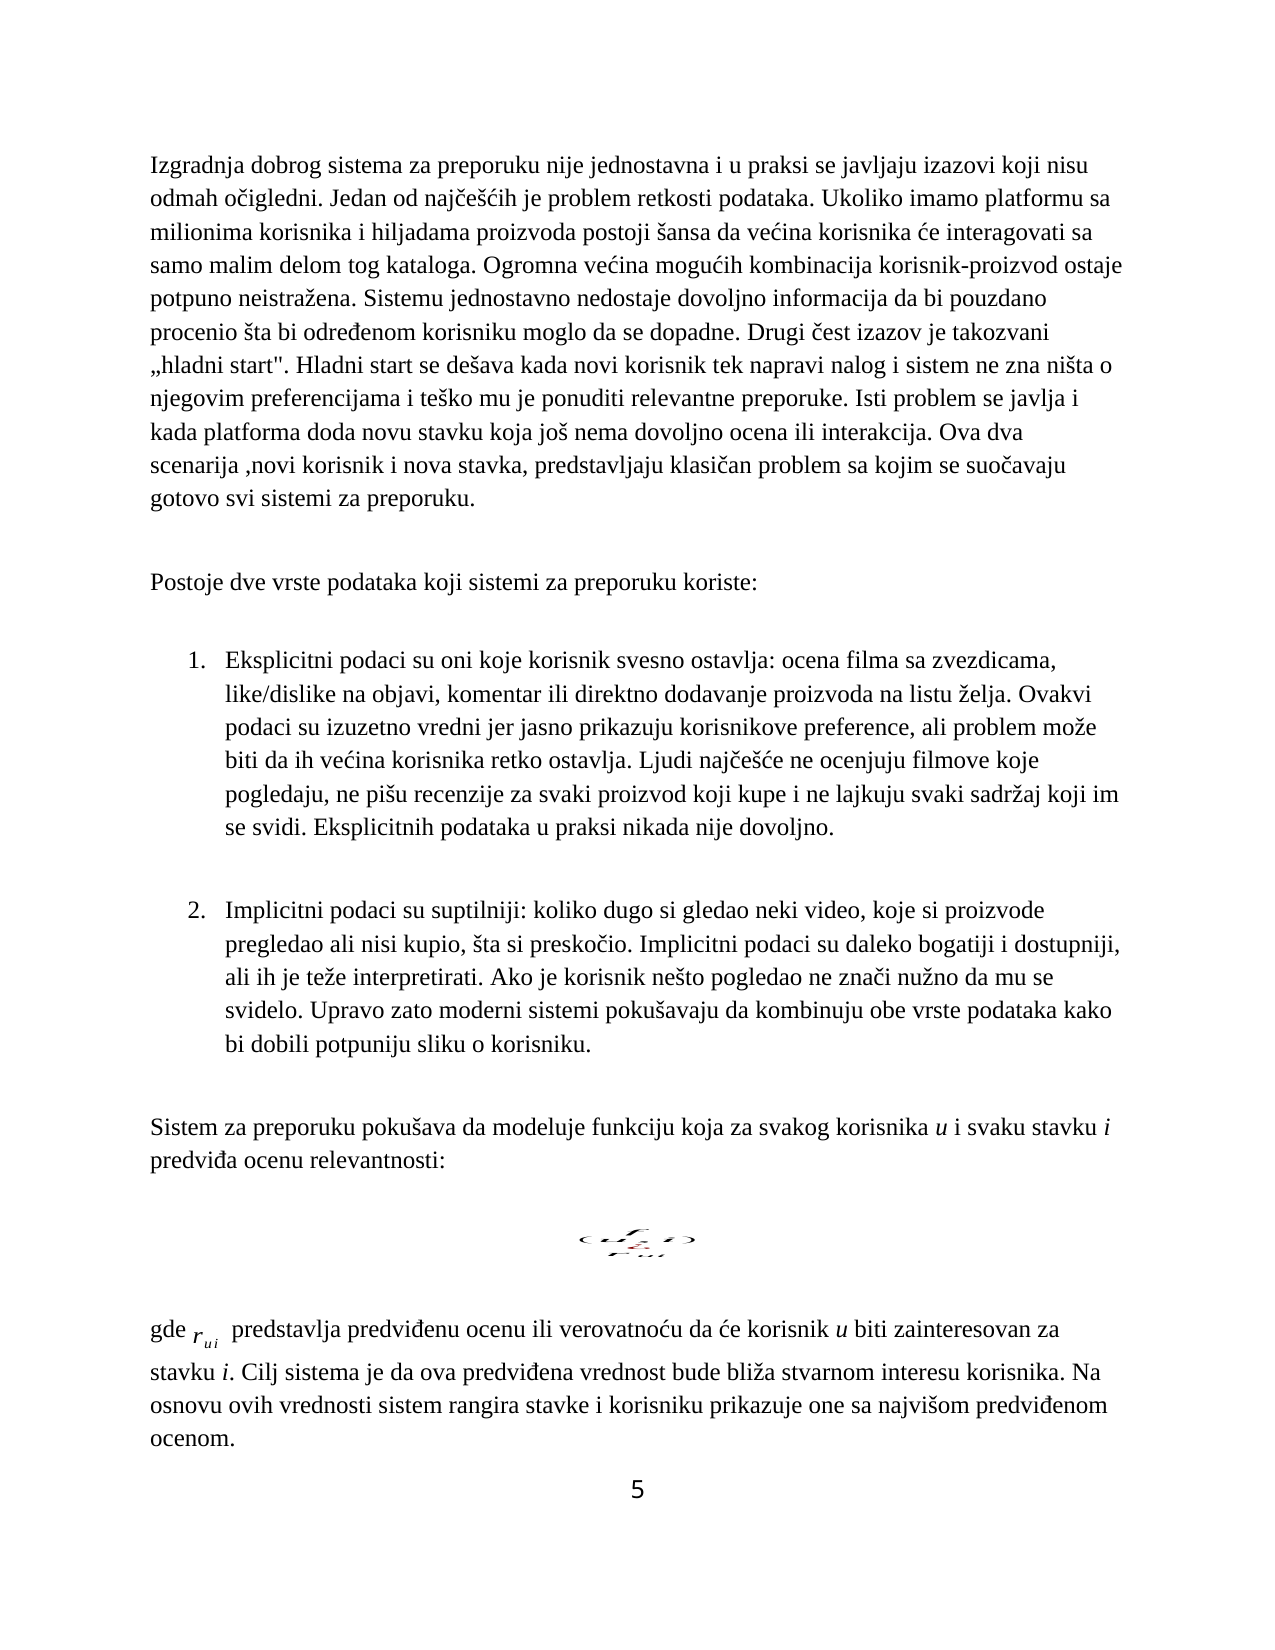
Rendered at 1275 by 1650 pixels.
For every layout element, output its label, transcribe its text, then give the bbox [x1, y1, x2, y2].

text Postoje dve vrste podataka koji sistemi za preporuku koriste: [150, 567, 1125, 595]
text Sistem za preporuku pokušava da modeluje funkciju koja za svakog korisnika u i svaku stavku i predviđa ocenu relevantnosti: [150, 1112, 1125, 1174]
list Eksplicitni podaci su oni koje korisnik svesno ostavlja: ocena filma sa zvezdicama, like/dislike na objavi, komentar ili direktno dodavanje proizvoda na listu želja. Ovakvi podaci su izuzetno vredni jer jasno prikazuju korisnikove preference, ali problem može biti da ih većina korisnika retko ostavlja. Ljudi najčešće ne ocenjuju filmove koje pogledaju, ne pišu recenzije za svaki proizvod koji kupe i ne lajkuju svaki sadržaj koji im se svidi. Eksplicitnih podataka u praksi nikada nije dovoljno. [187, 645, 1125, 841]
text Izgradnja dobrog sistema za preporuku nije jednostavna i u praksi se javljaju izazovi koji nisu odmah očigledni. Jedan od najčešćih je problem retkosti podataka. Ukoliko imamo platformu sa milionima korisnika i hiljadama proizvoda postoji šansa da većina korisnika će interagovati sa samo malim delom tog kataloga. Ogromna većina mogućih kombinacija korisnik-proizvod ostaje potpuno neistražena. Sistemu jednostavno nedostaje dovoljno informacija da bi pouzdano procenio šta bi određenom korisniku moglo da se dopadne. Drugi čest izazov je takozvani „hladni start". Hladni start se dešava kada novi korisnik tek napravi nalog i sistem ne zna ništa o njegovim preferencijama i teško mu je ponuditi relevantne preporuke. Isti problem se javlja i kada platforma doda novu stavku koja još nema dovoljno ocena ili interakcija. Ova dva scenarija ,novi korisnik i nova stavka, predstavljaju klasičan problem sa kojim se suočavaju gotovo svi sistemi za preporuku. [150, 150, 1125, 512]
list Implicitni podaci su suptilniji: koliko dugo si gledao neki video, koje si proizvode pregledao ali nisi kupio, šta si preskočio. Implicitni podaci su daleko bogatiji i dostupniji, ali ih je teže interpretirati. Ako je korisnik nešto pogledao ne znači nužno da mu se svidelo. Upravo zato moderni sistemi pokušavaju da kombinuju obe vrste podataka kako bi dobili potpuniju sliku o korisniku. [187, 895, 1125, 1057]
text gde predstavlja predviđenu ocenu ili verovatnoću da će korisnik u biti zainteresovan za stavku i. Cilj sistema je da ova predviđena vrednost bude bliža stvarnom interesu korisnika. Na osnovu ovih vrednosti sistem rangira stavke i korisniku prikazuje one sa najvišom predviđenom ocenom. [150, 1314, 1125, 1452]
